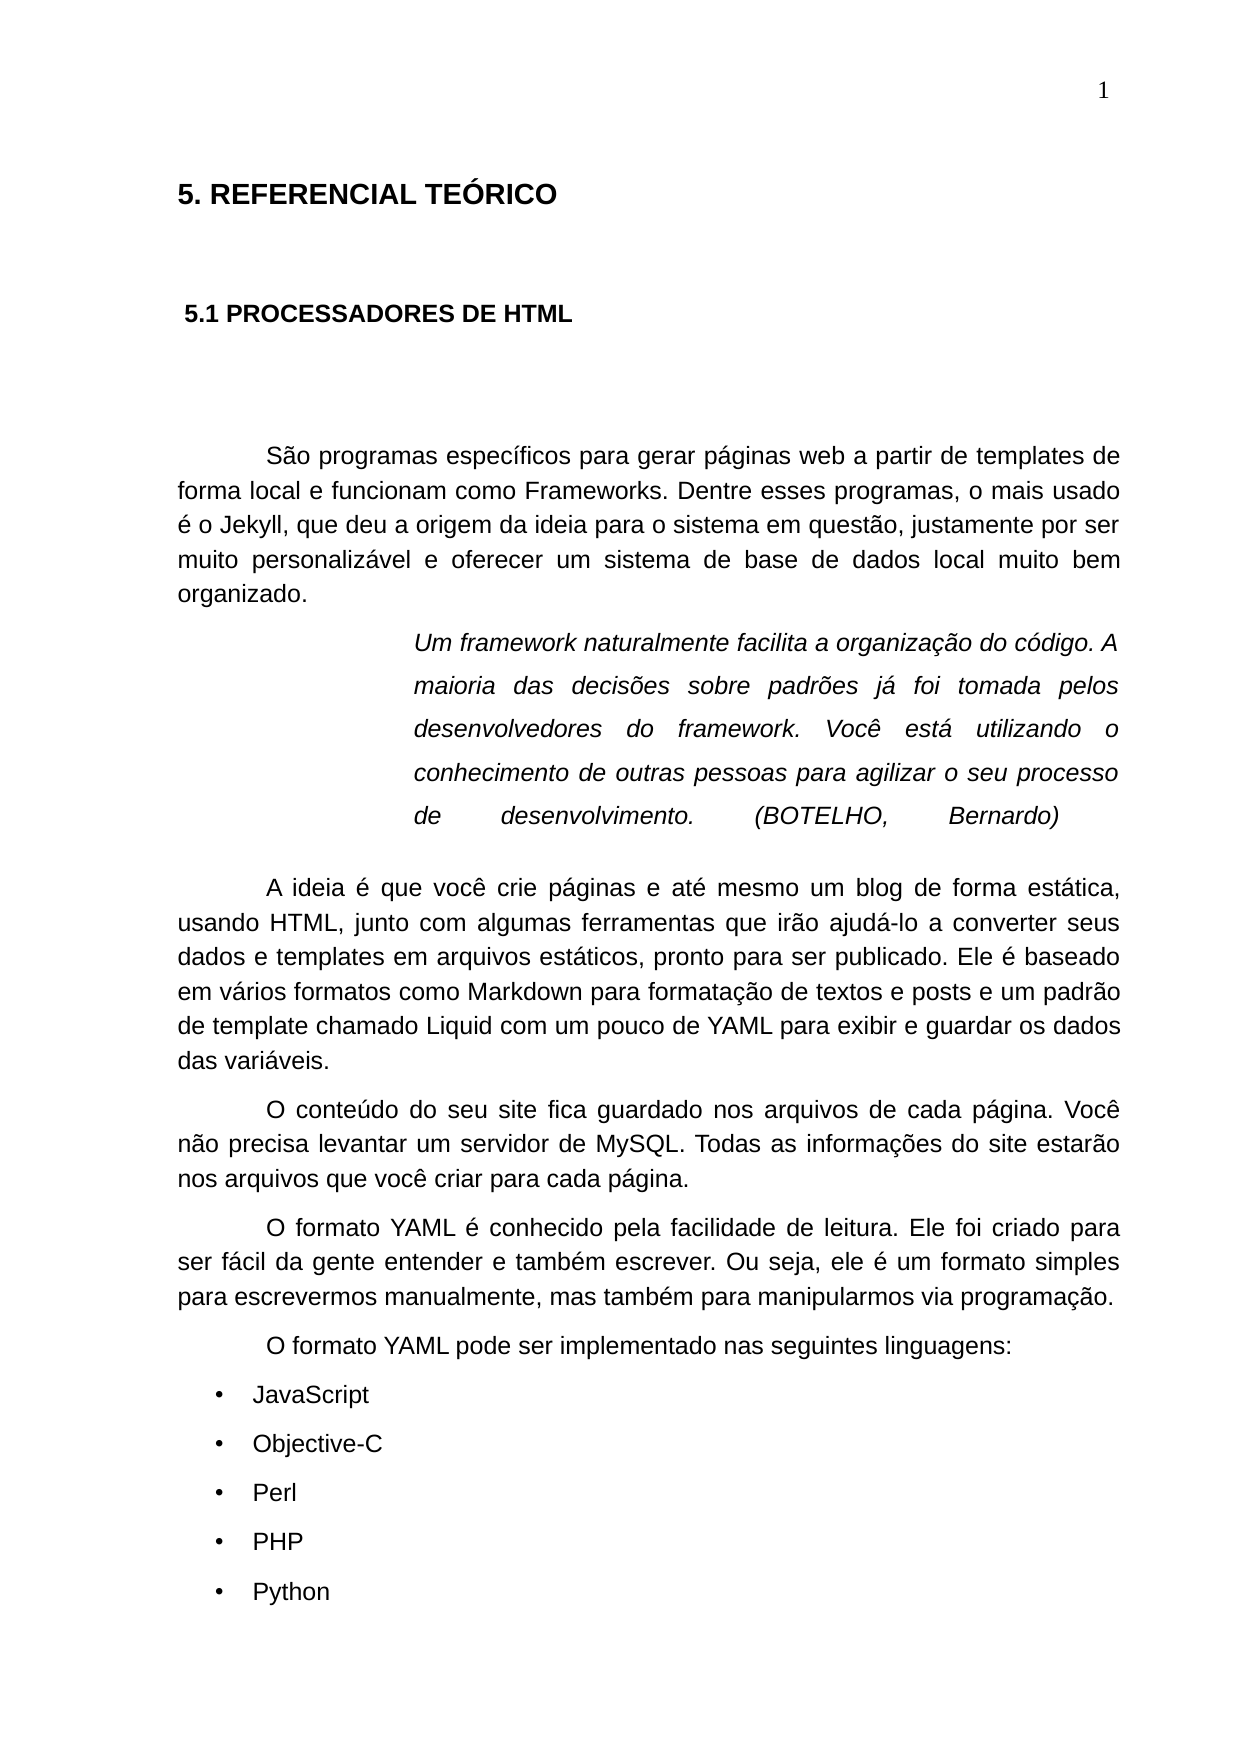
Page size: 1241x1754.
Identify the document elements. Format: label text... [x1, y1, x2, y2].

list PHP [215, 1527, 1122, 1556]
subtitle REFERENCIAL TEÓRICO [177, 177, 1122, 211]
text A ideia é que você crie páginas e até mesmo um blog de forma estática, usando HTML, junto com algumas ferramentas que irão ajudá-lo a converter seus dados e templates em arquivos estáticos, pronto para ser publicado. Ele é baseado em vários formatos como Markdown para formatação de textos e posts e um padrão de template chamado Liquid com um pouco de YAML para exibir e guardar os dados das variáveis. [177, 873, 1122, 1074]
text São programas específicos para gerar páginas web a partir de templates de forma local e funcionam como Frameworks. Dentre esses programas, o mais usado é o Jekyll, que deu a origem da ideia para o sistema em questão, justamente por ser muito personalizável e oferecer um sistema de base de dados local muito bem organizado. [177, 441, 1122, 608]
text O formato YAML pode ser implementado nas seguintes linguagens: [177, 1331, 1122, 1359]
subtitle PROCESSADORES DE HTML [177, 299, 1122, 328]
list Python [215, 1577, 1122, 1605]
list Objective-C [215, 1429, 1122, 1458]
text Um framework naturalmente facilita a organização do código. A maioria das decisões sobre padrões já foi tomada pelos desenvolvedores do framework. Você está utilizando o conhecimento de outras pessoas para agilizar o seu processo de desenvolvimento. (BOTELHO, Bernardo) [413, 628, 1122, 829]
text O formato YAML é conhecido pela facilidade de leitura. Ele foi criado para ser fácil da gente entender e também escrever. Ou seja, ele é um formato simples para escrevermos manualmente, mas também para manipularmos via programação. [177, 1213, 1122, 1311]
text O conteúdo do seu site fica guardado nos arquivos de cada página. Você não precisa levantar um servidor de MySQL. Todas as informações do site estarão nos arquivos que você criar para cada página. [177, 1095, 1122, 1192]
list Perl [215, 1478, 1122, 1507]
list JavaScript [215, 1380, 1122, 1409]
